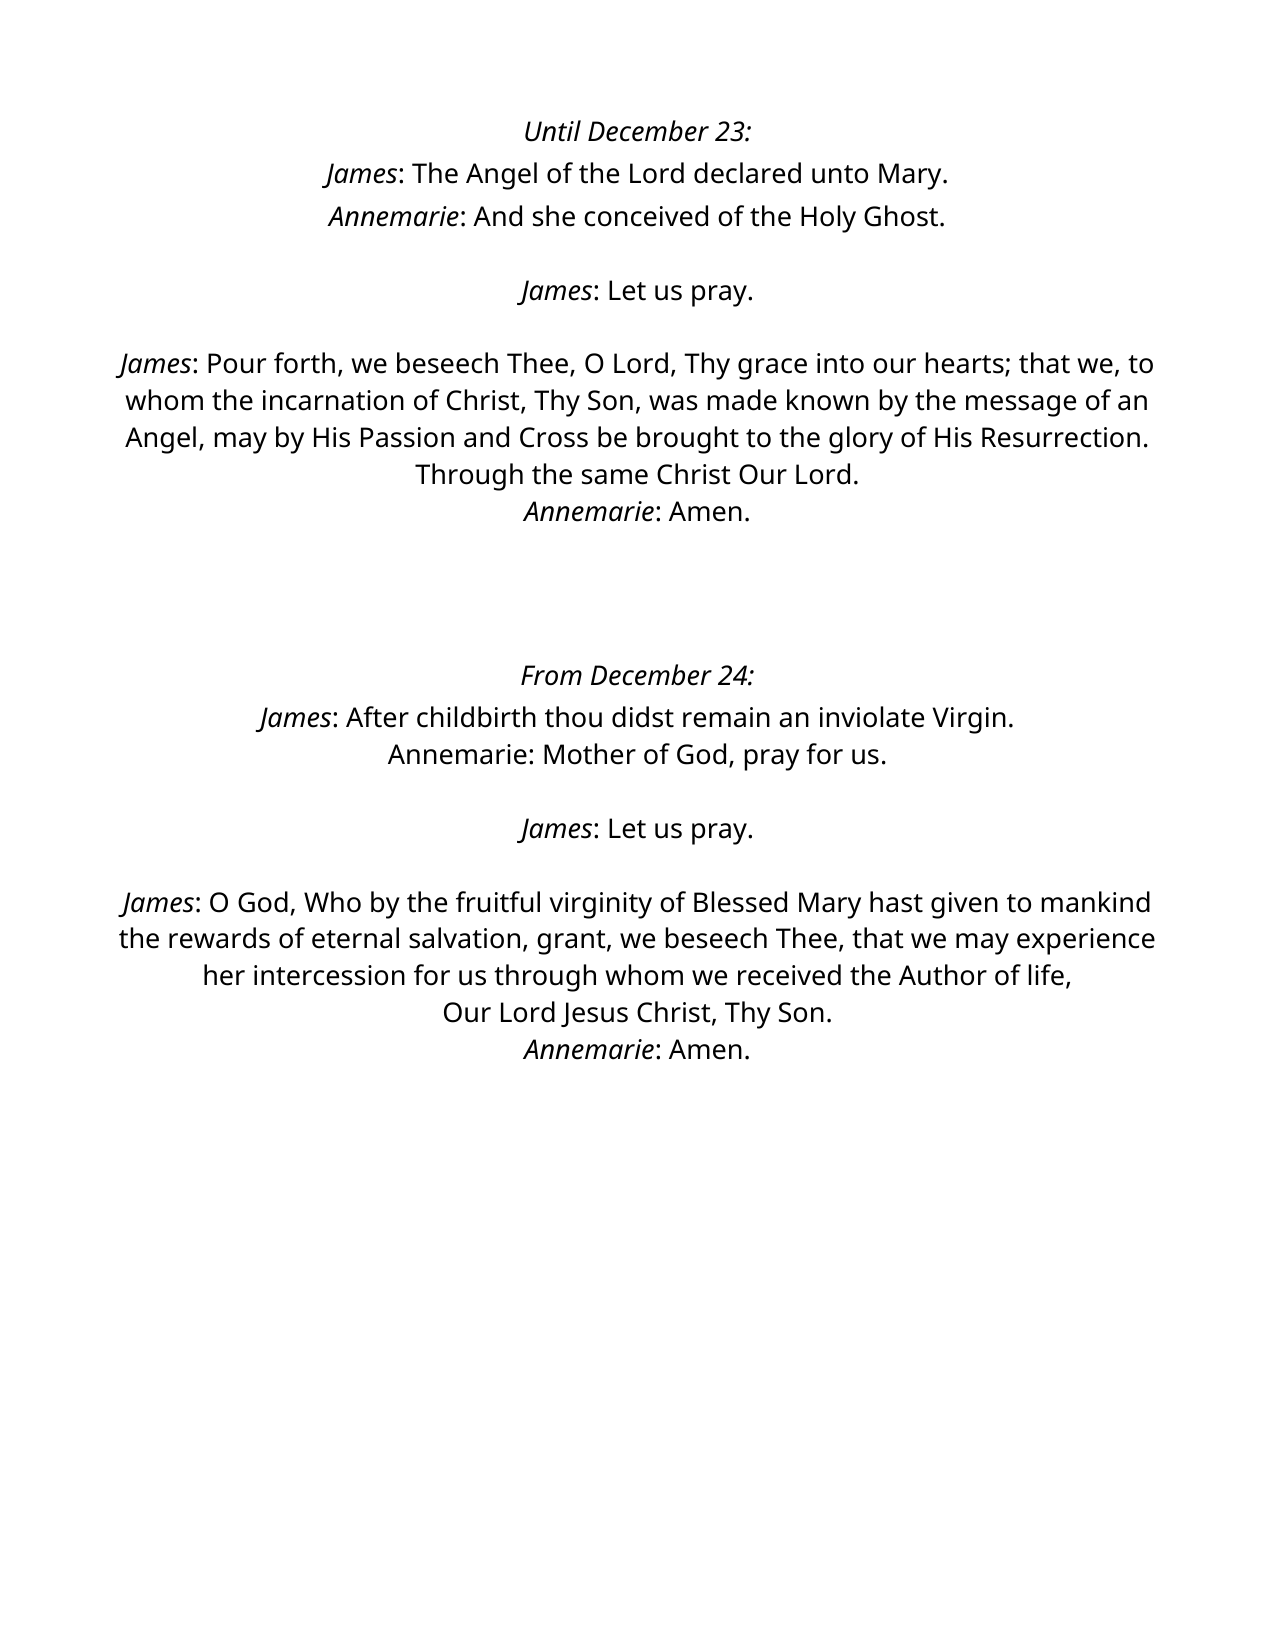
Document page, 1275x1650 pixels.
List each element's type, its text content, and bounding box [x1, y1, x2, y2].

text Annemarie: And she conceived of the Holy Ghost. [112, 197, 1162, 234]
text Our Lord Jesus Christ, Thy Son. [112, 994, 1162, 1031]
text James: O God, Who by the fruitful virginity of Blessed Mary hast given to mankind the rewards of eternal salvation, grant, we beseech Thee, that we may experience her intercession for us through whom we received the Author of life, [112, 883, 1162, 994]
text Until December 23: [112, 112, 1162, 149]
text From December 24: [112, 656, 1162, 693]
text Annemarie: Amen. [112, 492, 1162, 529]
text James: Let us pray. [112, 809, 1162, 846]
text Annemarie: Amen. [112, 1031, 1162, 1067]
text James: After childbirth thou didst remain an inviolate Virgin. [112, 699, 1162, 736]
text James: The Angel of the Lord declared unto Mary. [112, 155, 1162, 192]
text Annemarie: Mother of God, pray for us. [112, 736, 1162, 772]
text Through the same Christ Our Lord. [112, 455, 1162, 492]
text James: Pour forth, we beseech Thee, O Lord, Thy grace into our hearts; that we, to whom the incarnation of Christ, Thy Son, was made known by the message of an Angel, may by His Passion and Cross be brought to the glory of His Resurrection. [112, 345, 1162, 455]
text James: Let us pray. [112, 271, 1162, 308]
